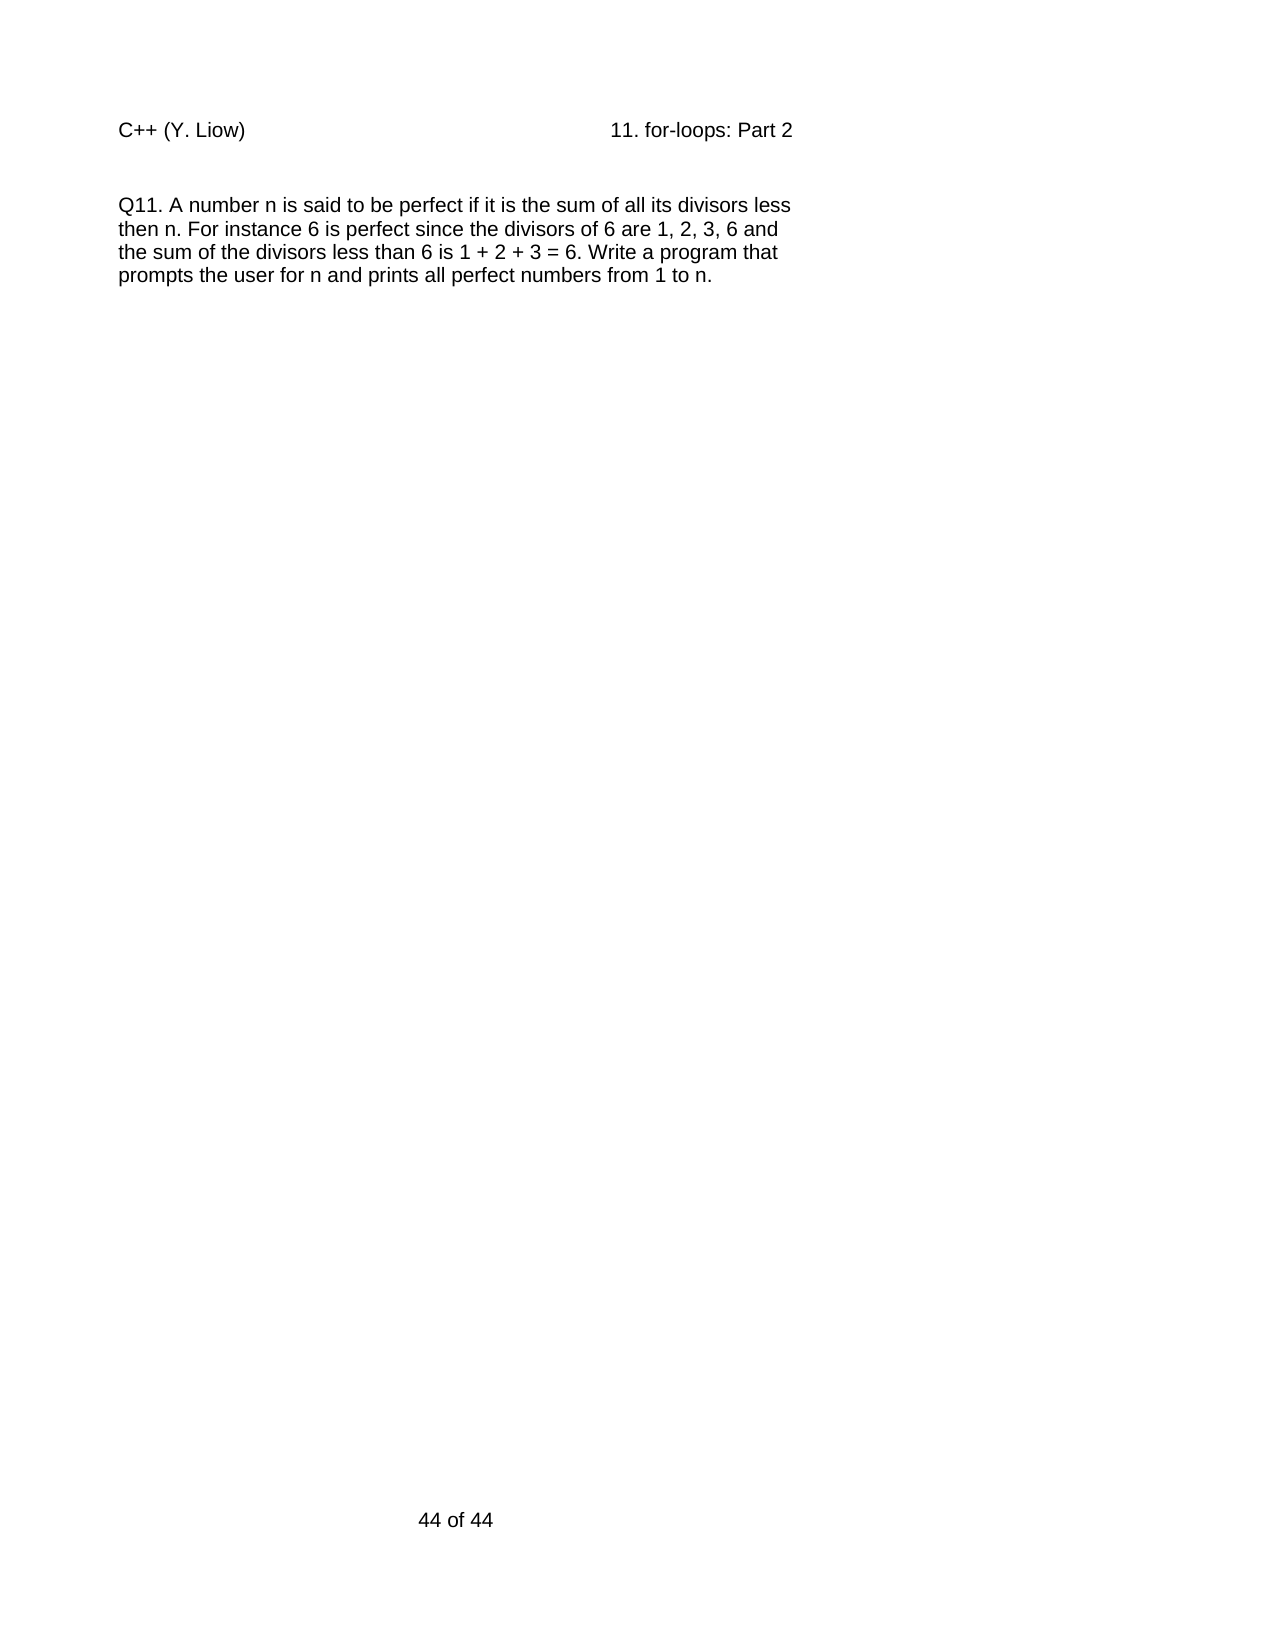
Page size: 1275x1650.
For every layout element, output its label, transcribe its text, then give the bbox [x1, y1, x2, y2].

text Q11. A number n is said to be perfect if it is the sum of all its divisors less then n. For instance 6 is perfect since the divisors of 6 are 1, 2, 3, 6 and the sum of the divisors less than 6 is 1 + 2 + 3 = 6. Write a program that prompts the user for n and prints all perfect numbers from 1 to n. [118, 194, 793, 287]
